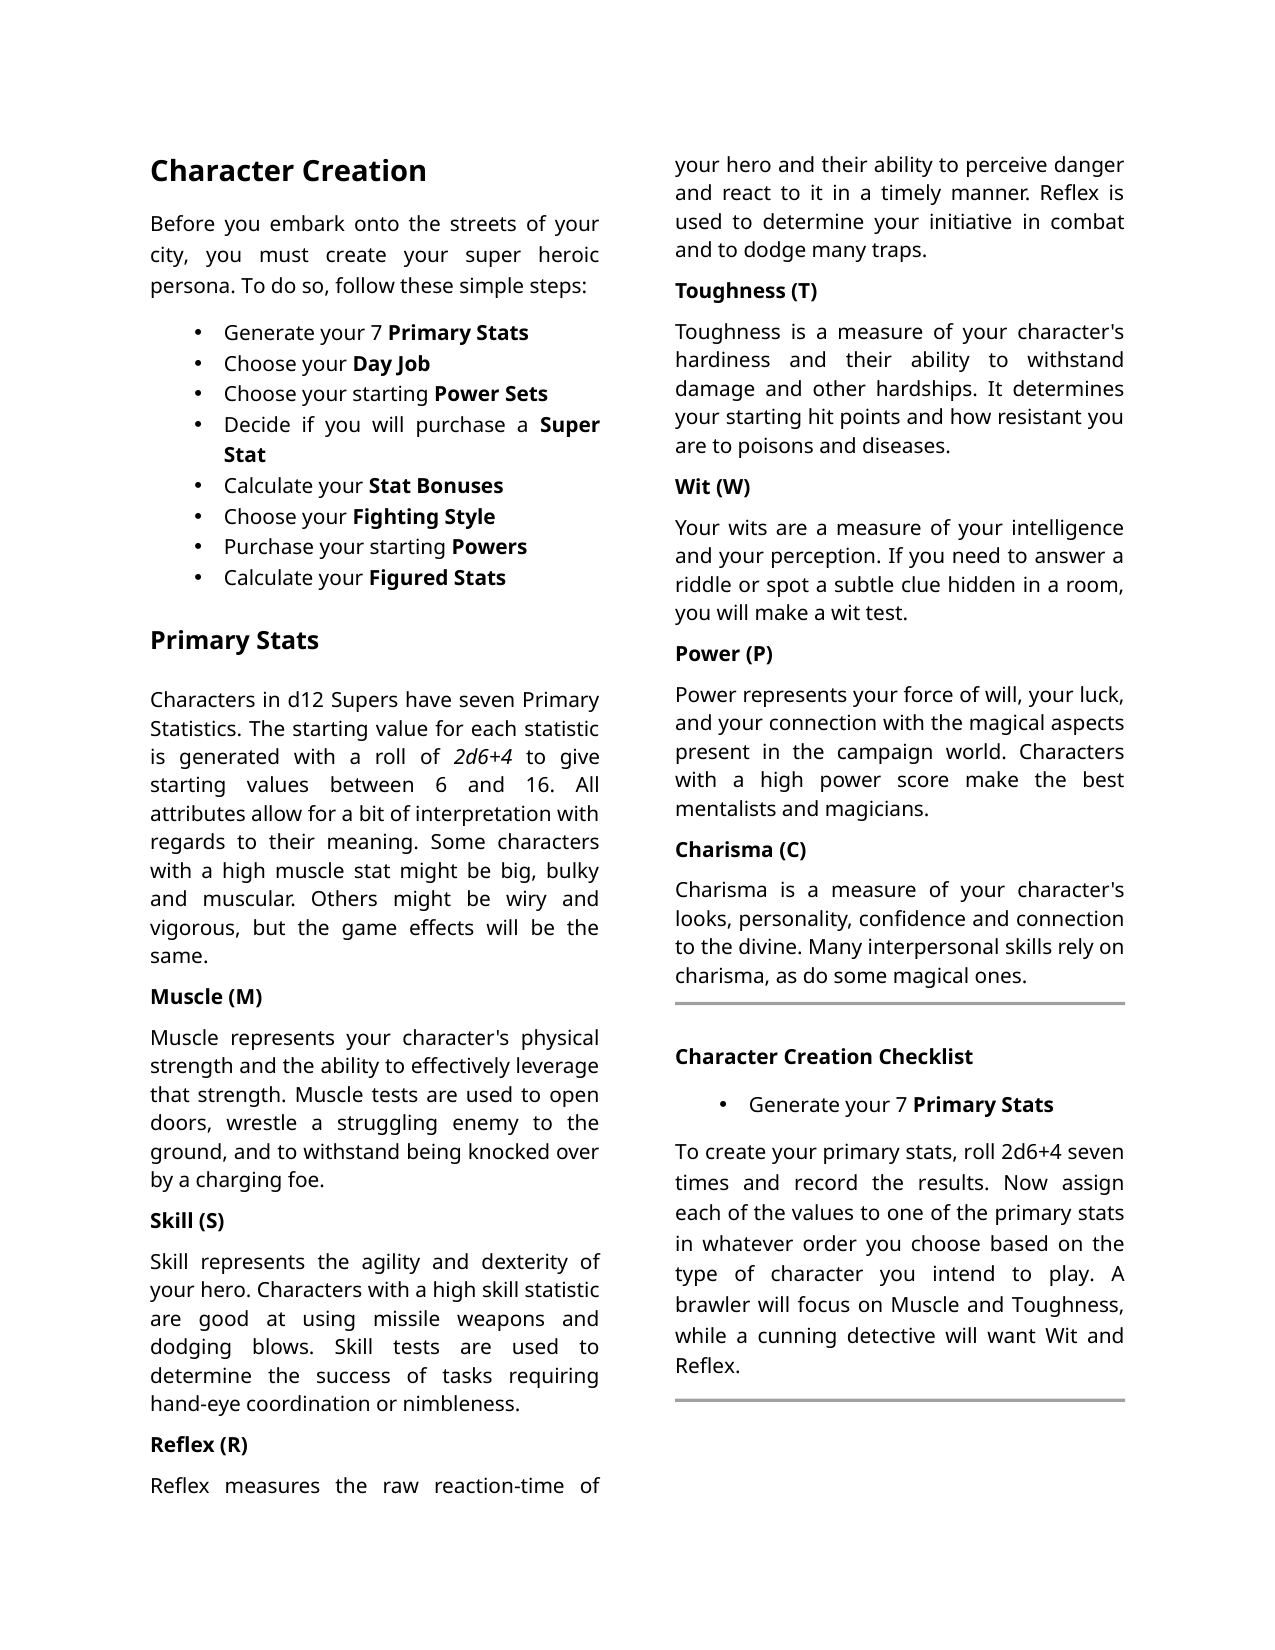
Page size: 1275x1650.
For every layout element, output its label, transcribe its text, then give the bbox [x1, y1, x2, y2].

subtitle Skill (S) [150, 1206, 600, 1235]
text your hero and their ability to perceive danger and react to it in a timely manner. Reflex is used to determine your initiative in combat and to dodge many traps. [675, 150, 1125, 264]
list Generate your 7 Primary Stats [719, 1090, 1125, 1118]
list Choose your Fighting Style [194, 502, 600, 530]
text Power represents your force of will, your luck, and your connection with the magical aspects present in the campaign world. Characters with a high power score make the best mentalists and magicians. [675, 680, 1125, 822]
list Choose your Day Job [194, 349, 600, 377]
text Character Creation Checklist [675, 1042, 1125, 1071]
text Before you embark onto the streets of your city, you must create your super heroic persona. To do so, follow these simple steps: [150, 209, 600, 299]
list Choose your starting Power Sets [194, 379, 600, 408]
subtitle Power (P) [675, 639, 1125, 667]
text Toughness is a measure of your character's hardiness and their ability to withstand damage and other hardships. It determines your starting hit points and how resistant you are to poisons and diseases. [675, 317, 1125, 459]
list Calculate your Stat Bonuses [194, 471, 600, 499]
list Purchase your starting Powers [194, 532, 600, 561]
text Character Creation [150, 150, 600, 190]
subtitle Reflex (R) [150, 1430, 600, 1459]
list Decide if you will purchase a Super Stat [194, 410, 600, 469]
text To create your primary stats, roll 2d6+4 seven times and record the results. Now assign each of the values to one of the primary stats in whatever order you choose based on the type of character you intend to play. A brawler will focus on Muscle and Toughness, while a cunning detective will want Wit and Reflex. [675, 1137, 1125, 1380]
text Reflex measures the raw reaction-time of [150, 1471, 600, 1500]
subtitle Toughness (T) [675, 276, 1125, 305]
list Generate your 7 Primary Stats [194, 318, 600, 346]
text Primary Stats [150, 623, 600, 657]
subtitle Muscle (M) [150, 982, 600, 1011]
subtitle Wit (W) [675, 472, 1125, 500]
text Skill represents the agility and dexterity of your hero. Characters with a high skill statistic are good at using missile weapons and dodging blows. Skill tests are used to determine the success of tasks requiring hand-eye coordination or nimbleness. [150, 1247, 600, 1418]
text Charisma is a measure of your character's looks, personality, confidence and connection to the divine. Many interpersonal skills rely on charisma, as do some magical ones. [675, 876, 1125, 989]
text Your wits are a measure of your intelligence and your perception. If you need to answer a riddle or spot a subtle clue hidden in a room, you will make a wit test. [675, 513, 1125, 627]
list Calculate your Figured Stats [194, 563, 600, 591]
subtitle Charisma (C) [675, 835, 1125, 863]
text Muscle represents your character's physical strength and the ability to effectively leverage that strength. Muscle tests are used to open doors, wrestle a struggling enemy to the ground, and to withstand being knocked over by a charging foe. [150, 1023, 600, 1194]
text Characters in d12 Supers have seven Primary Statistics. The starting value for each statistic is generated with a roll of 2d6+4 to give starting values between 6 and 16. All attributes allow for a bit of interpretation with regards to their meaning. Some characters with a high muscle stat might be big, bulky and muscular. Others might be wiry and vigorous, but the game effects will be the same. [150, 685, 600, 970]
